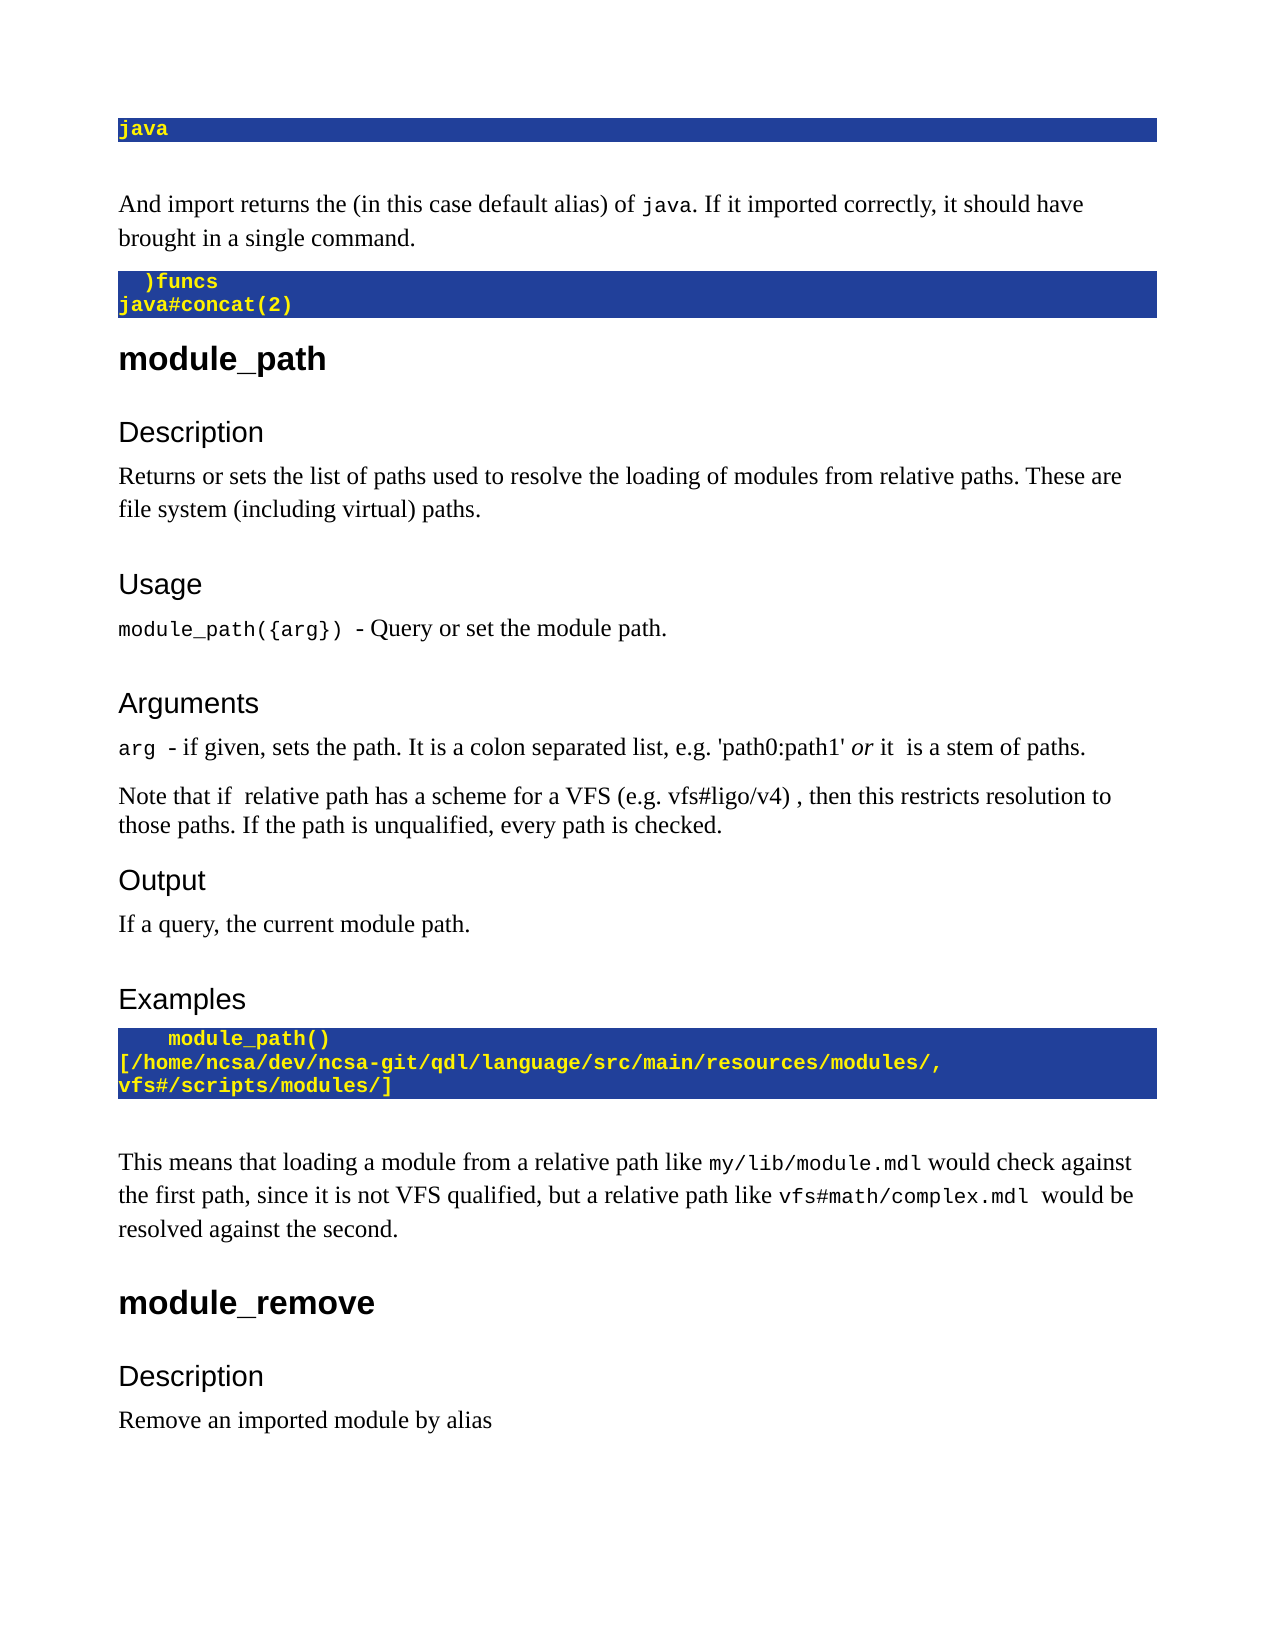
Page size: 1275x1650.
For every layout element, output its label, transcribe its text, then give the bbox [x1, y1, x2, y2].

text This means that loading a module from a relative path like my/lib/module.mdl would check against the first path, since it is not VFS qualified, but a relative path like vfs#math/complex.mdl would be resolved against the second. [118, 1147, 1157, 1243]
text [/home/ncsa/dev/ncsa-git/qdl/language/src/main/resources/modules/, vfs#/scripts/modules/] [118, 1052, 1157, 1099]
subtitle Arguments [118, 686, 1157, 720]
text )funcs [118, 271, 1157, 294]
text If a query, the current module path. [118, 909, 1157, 938]
text java [118, 118, 1157, 142]
text arg - if given, sets the path. It is a colon separated list, e.g. 'path0:path1' or it is a stem of paths. [118, 732, 1157, 762]
subtitle Output [118, 863, 1157, 897]
text Remove an imported module by alias [118, 1405, 1157, 1434]
text And import returns the (in this case default alias) of java. If it imported correctly, it should have brought in a single command. [118, 189, 1157, 252]
text module_path({arg}) - Query or set the module path. [118, 613, 1157, 642]
subtitle module_path [118, 339, 1157, 378]
subtitle module_remove [118, 1283, 1157, 1321]
subtitle Description [118, 415, 1157, 449]
text module_path() [118, 1028, 1157, 1052]
subtitle Examples [118, 982, 1157, 1016]
text Returns or sets the list of paths used to resolve the loading of modules from relative paths. These are file system (including virtual) paths. [118, 461, 1157, 523]
subtitle Usage [118, 567, 1157, 600]
subtitle Description [118, 1359, 1157, 1392]
text Note that if relative path has a scheme for a VFS (e.g. vfs#ligo/v4) , then this restricts resolution to those paths. If the path is unqualified, every path is checked. [118, 781, 1157, 838]
text java#concat(2) [118, 294, 1157, 318]
